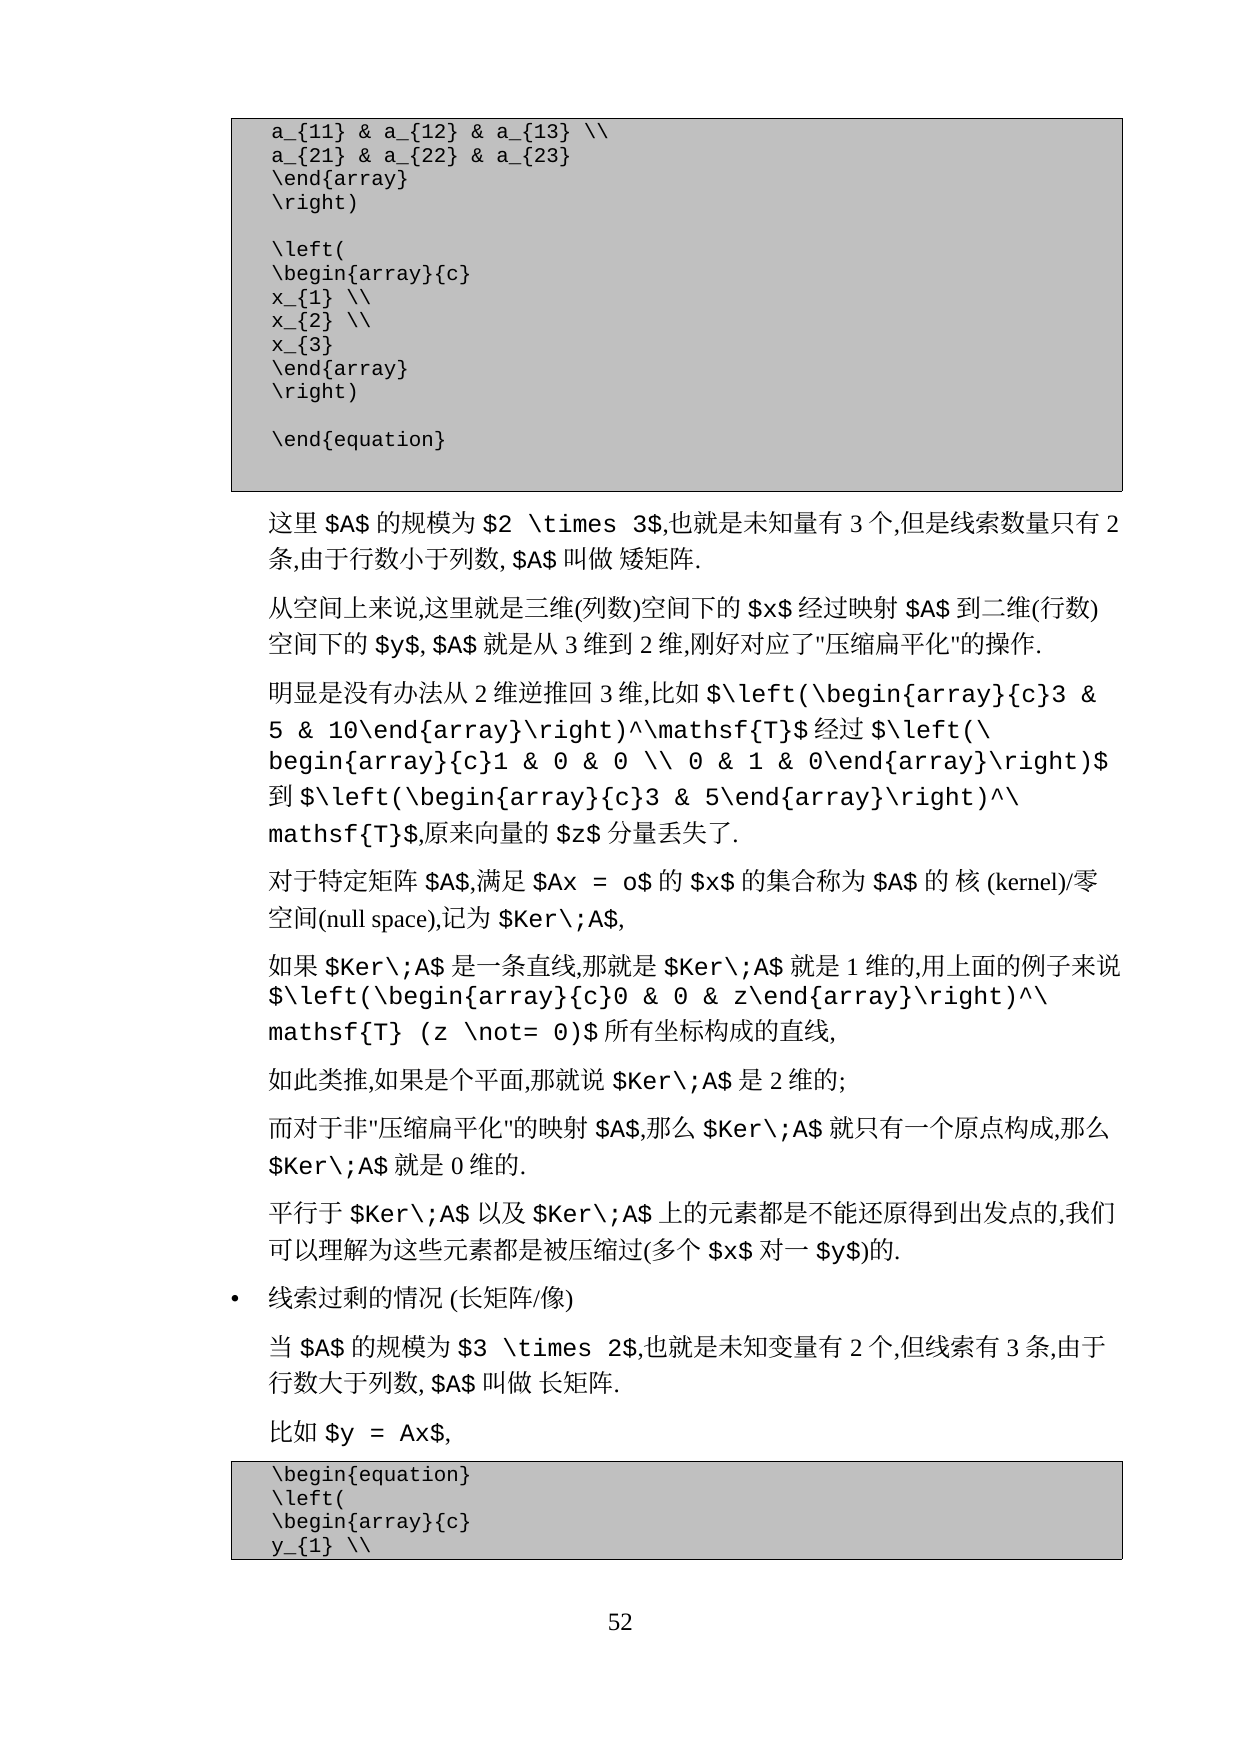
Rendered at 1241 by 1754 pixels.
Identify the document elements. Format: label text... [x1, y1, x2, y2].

list 线索过剩的情况 (长矩阵/像) [231, 1279, 1122, 1315]
list \right) [232, 189, 1122, 213]
list x_{1} \\ [232, 284, 1122, 307]
list \right) [232, 378, 1122, 402]
list 如果 $Ker\;A$ 是一条直线,那就是 $Ker\;A$ 就是 1 维的,用上面的例子来说 $\left(\begin{array}{c}0 & 0 & z\end{array}\right)^\mathsf{T} (z \not= 0)$ 所有坐标构成的直线, [231, 947, 1122, 1048]
list a_{11} & a_{12} & a_{13} \\ [232, 119, 1122, 142]
list 如此类推,如果是个平面,那就说 $Ker\;A$ 是 2 维的; [231, 1060, 1122, 1097]
list \begin{equation} [232, 1462, 1122, 1485]
list x_{2} \\ [232, 307, 1122, 331]
list \left( [232, 236, 1122, 260]
list 这里 $A$ 的规模为 $2 \times 3$,也就是未知量有 3 个,但是线索数量只有 2 条,由于行数小于列数, $A$ 叫做 矮矩阵. [231, 504, 1122, 576]
list 当 $A$ 的规模为 $3 \times 2$,也就是未知变量有 2 个,但线索有 3 条,由于行数大于列数, $A$ 叫做 长矩阵. [231, 1327, 1122, 1400]
list \end{array} [232, 354, 1122, 378]
list 而对于非"压缩扁平化"的映射 $A$,那么 $Ker\;A$ 就只有一个原点构成,那么 $Ker\;A$ 就是 0 维的. [231, 1109, 1122, 1182]
list \begin{array}{c} [232, 1508, 1122, 1532]
list x_{3} [232, 331, 1122, 354]
list 从空间上来说,这里就是三维(列数)空间下的 $x$ 经过映射 $A$ 到二维(行数)空间下的 $y$, $A$ 就是从 3 维到 2 维,刚好对应了"压缩扁平化"的操作. [231, 589, 1122, 661]
list 明显是没有办法从 2 维逆推回 3 维,比如 $\left(\begin{array}{c}3 & 5 & 10\end{array}\right)^\mathsf{T}$ 经过 $\left(\begin{array}{c}1 & 0 & 0 \\ 0 & 1 & 0\end{array}\right)$ 到 $\left(\begin{array}{c}3 & 5\end{array}\right)^\mathsf{T}$,原来向量的 $z$ 分量丢失了. [231, 674, 1122, 849]
list \end{array} [232, 165, 1122, 189]
list 平行于 $Ker\;A$ 以及 $Ker\;A$ 上的元素都是不能还原得到出发点的,我们可以理解为这些元素都是被压缩过(多个 $x$ 对一 $y$)的. [231, 1194, 1122, 1267]
list \end{equation} [232, 426, 1122, 452]
list \left( [232, 1485, 1122, 1508]
list y_{1} \\ [232, 1532, 1122, 1559]
list 比如 $y = Ax$, [231, 1412, 1122, 1449]
list \begin{array}{c} [232, 260, 1122, 284]
list 对于特定矩阵 $A$,满足 $Ax = o$ 的 $x$ 的集合称为 $A$ 的 核 (kernel)/零空间(null space),记为 $Ker\;A$, [231, 862, 1122, 934]
list a_{21} & a_{22} & a_{23} [232, 142, 1122, 165]
